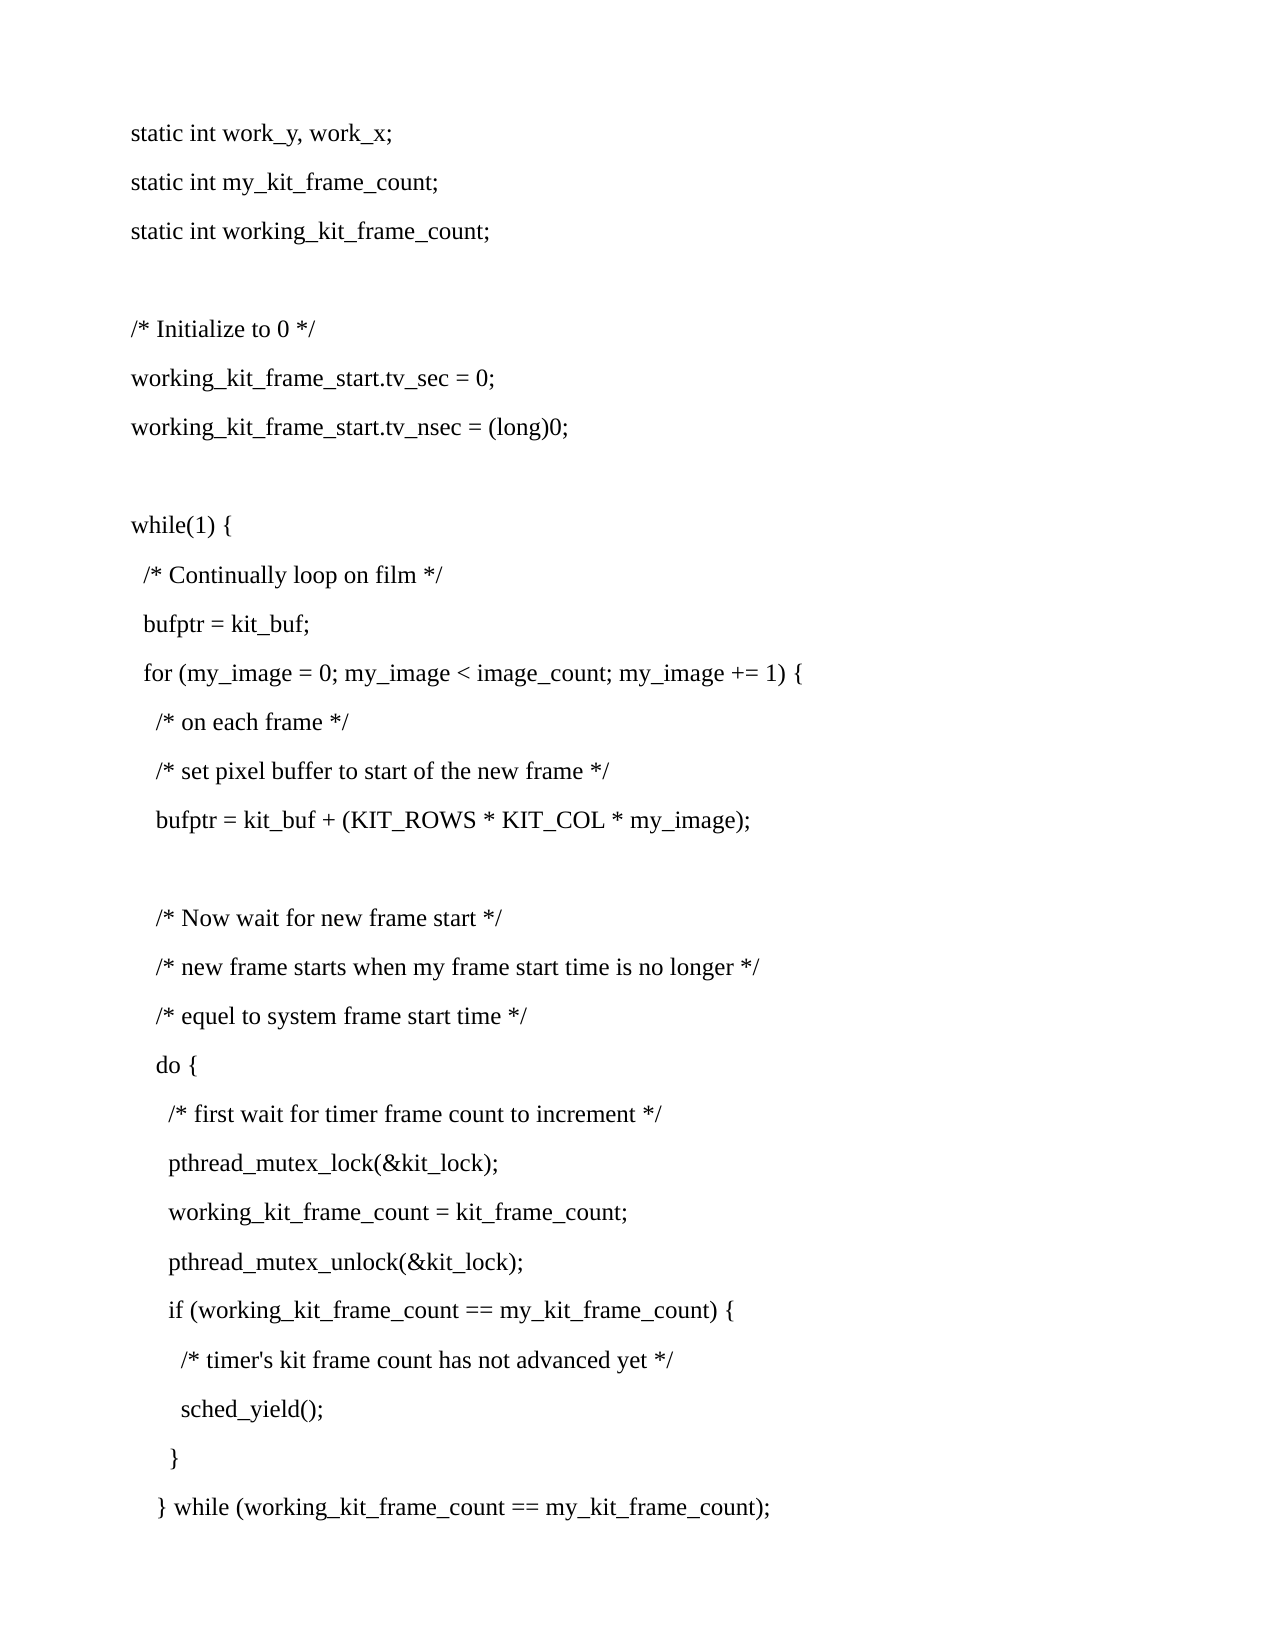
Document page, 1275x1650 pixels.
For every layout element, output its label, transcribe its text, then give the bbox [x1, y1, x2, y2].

text /* equel to system frame start time */ [118, 1001, 1157, 1030]
text static int work_y, work_x; [118, 118, 1157, 147]
text pthread_mutex_lock(&kit_lock); [118, 1148, 1157, 1177]
text sched_yield(); [118, 1394, 1157, 1422]
text working_kit_frame_start.tv_nsec = (long)0; [118, 412, 1157, 441]
text working_kit_frame_start.tv_sec = 0; [118, 363, 1157, 392]
text static int working_kit_frame_count; [118, 216, 1157, 245]
text do { [118, 1050, 1157, 1079]
text for (my_image = 0; my_image < image_count; my_image += 1) { [118, 658, 1157, 687]
text /* Continually loop on film */ [118, 560, 1157, 588]
text working_kit_frame_count = kit_frame_count; [118, 1197, 1157, 1226]
text pthread_mutex_unlock(&kit_lock); [118, 1247, 1157, 1275]
text bufptr = kit_buf; [118, 609, 1157, 637]
text } while (working_kit_frame_count == my_kit_frame_count); [118, 1492, 1157, 1521]
text /* set pixel buffer to start of the new frame */ [118, 756, 1157, 785]
text /* Initialize to 0 */ [118, 314, 1157, 343]
text } [118, 1443, 1157, 1472]
text /* timer's kit frame count has not advanced yet */ [118, 1345, 1157, 1373]
text static int my_kit_frame_count; [118, 167, 1157, 196]
text /* Now wait for new frame start */ [118, 903, 1157, 932]
text /* first wait for timer frame count to increment */ [118, 1099, 1157, 1128]
text /* on each frame */ [118, 707, 1157, 736]
text while(1) { [118, 511, 1157, 539]
text /* new frame starts when my frame start time is no longer */ [118, 952, 1157, 981]
text if (working_kit_frame_count == my_kit_frame_count) { [118, 1296, 1157, 1324]
text bufptr = kit_buf + (KIT_ROWS * KIT_COL * my_image); [118, 805, 1157, 834]
